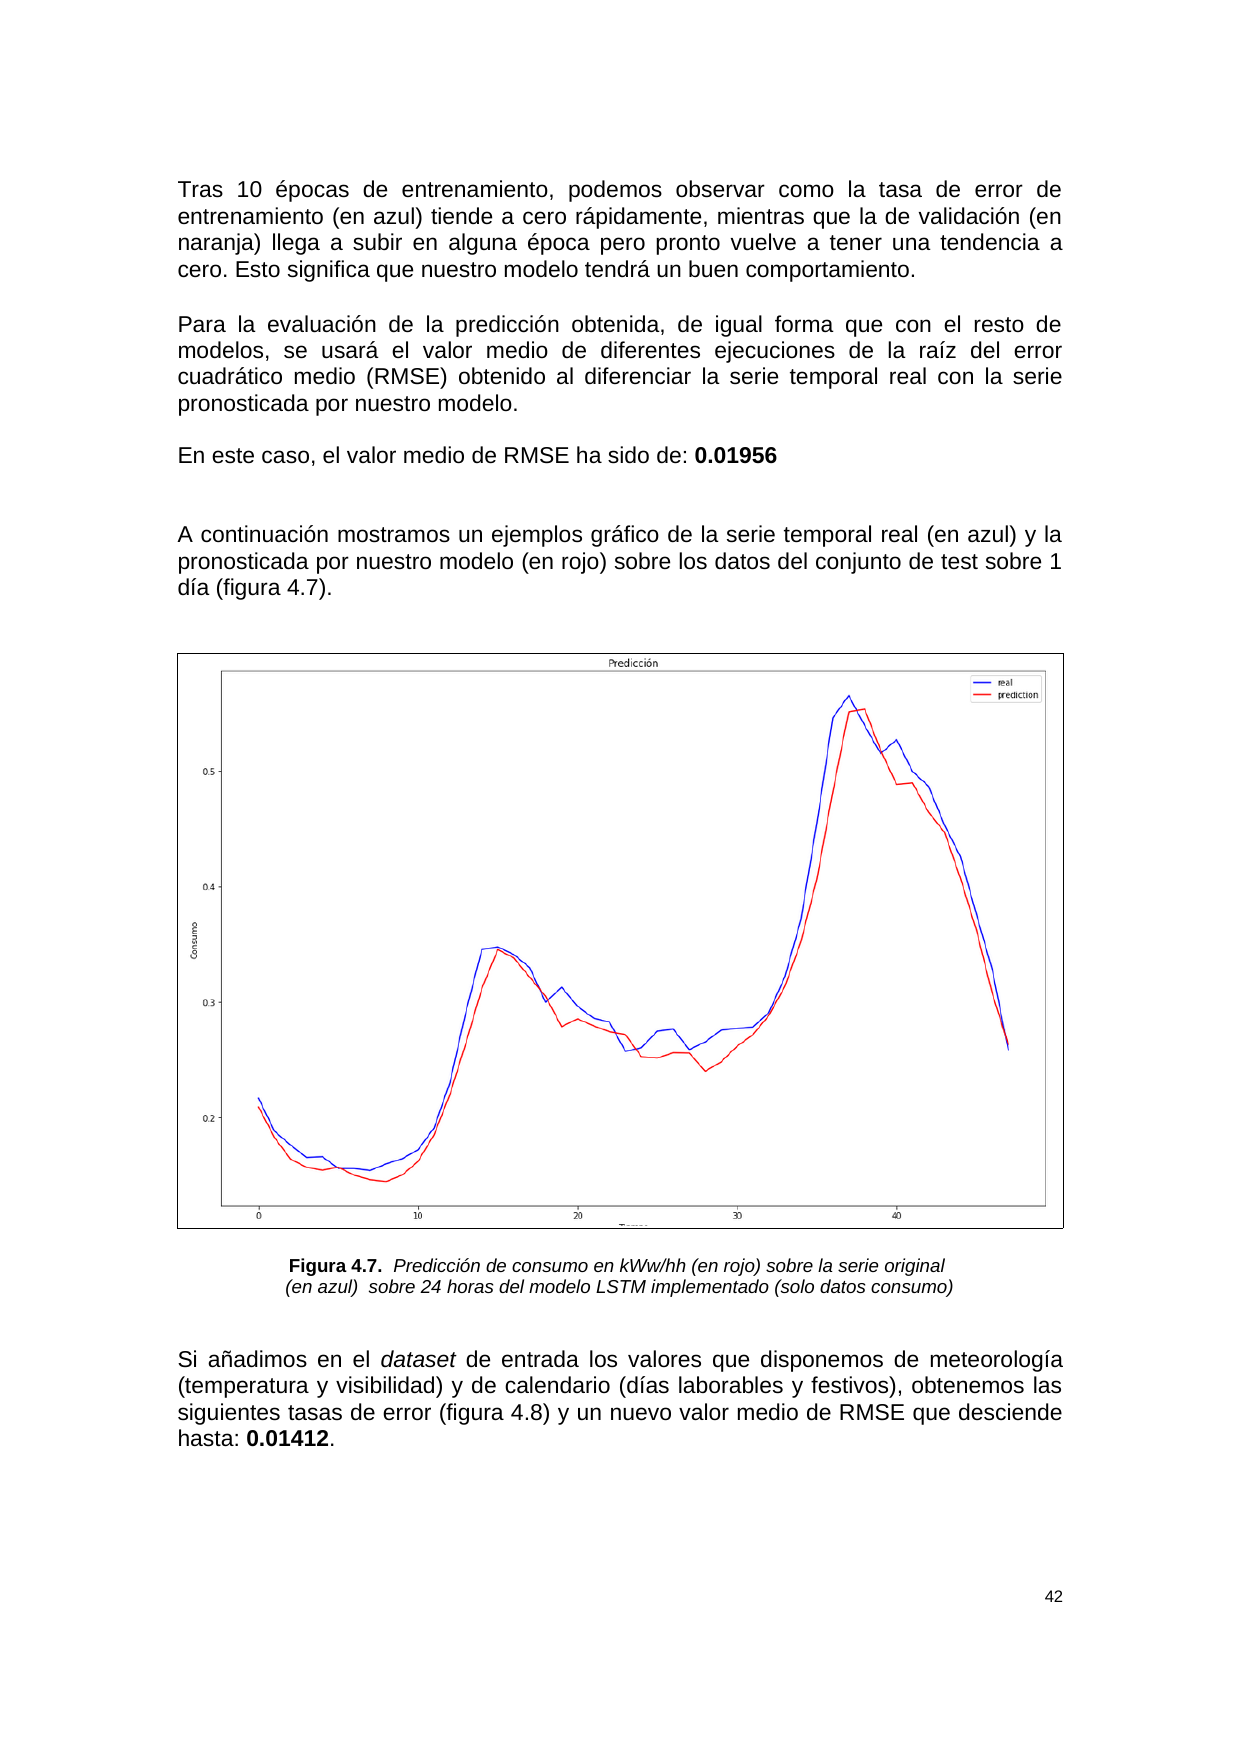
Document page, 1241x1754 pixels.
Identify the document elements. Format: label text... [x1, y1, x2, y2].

text A continuación mostramos un ejemplos gráfico de la serie temporal real (en azul) y la pronosticada por nuestro modelo (en rojo) sobre los datos del conjunto de test sobre 1 día (figura 4.7). [177, 521, 1063, 627]
text Para la evaluación de la predicción obtenida, de igual forma que con el resto de modelos, se usará el valor medio de diferentes ejecuciones de la raíz del error cuadrático medio (RMSE) obtenido al diferenciar la serie temporal real con la serie pronosticada por nuestro modelo. [177, 311, 1063, 416]
picture [180, 656, 1060, 1226]
text Si añadimos en el dataset de entrada los valores que disponemos de meteorología (temperatura y visibilidad) y de calendario (días laborables y festivos), obtenemos las siguientes tasas de error (figura 4.8) y un nuevo valor medio de RMSE que desciende hasta: 0.01412. [177, 1346, 1063, 1451]
text En este caso, el valor medio de RMSE ha sido de: 0.01956 [177, 442, 1063, 469]
text Tras 10 épocas de entrenamiento, podemos observar como la tasa de error de entrenamiento (en azul) tiende a cero rápidamente, mientras que la de validación (en naranja) llega a subir en alguna época pero pronto vuelve a tener una tendencia a cero. Esto significa que nuestro modelo tendrá un buen comportamiento. [177, 176, 1063, 282]
text Figura 4.7. Predicción de consumo en kWw/hh (en rojo) sobre la serie original (en azul) sobre 24 horas del modelo LSTM implementado (solo datos consumo) [177, 1255, 1063, 1298]
